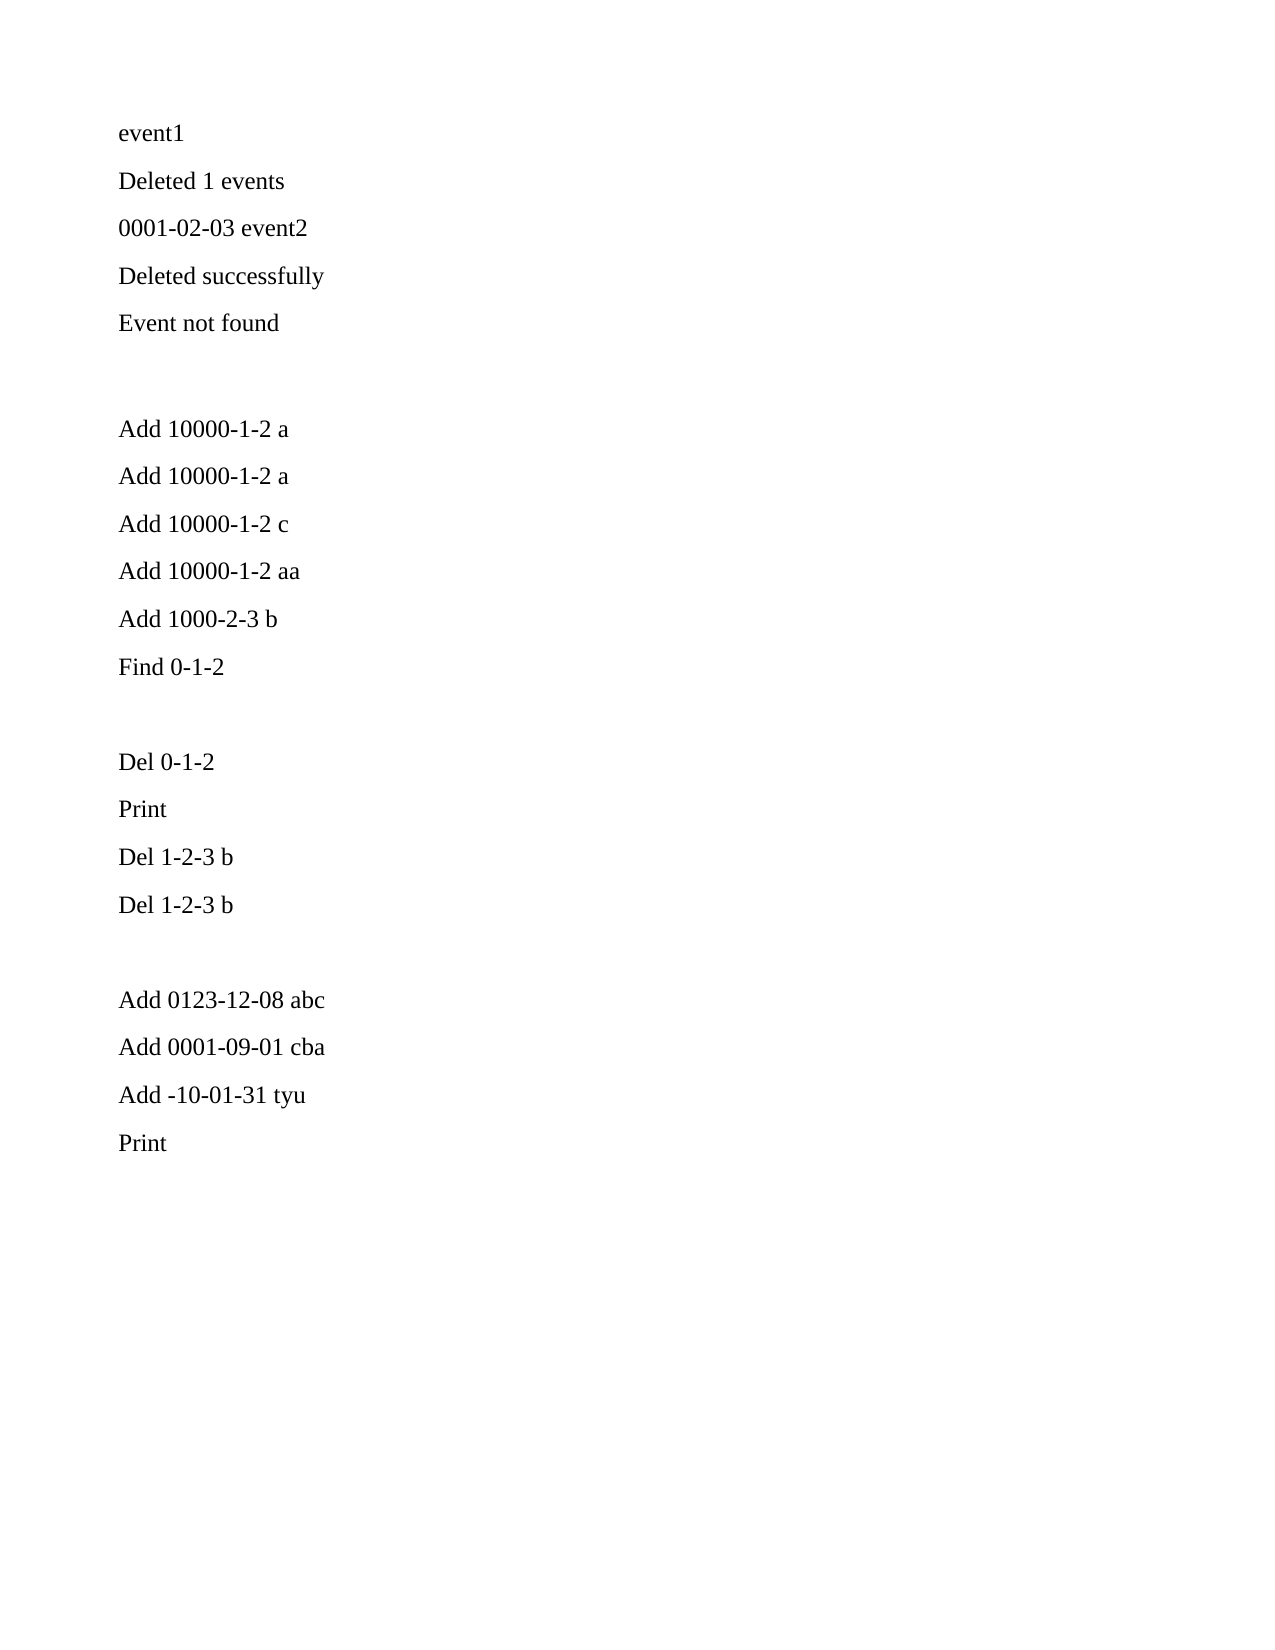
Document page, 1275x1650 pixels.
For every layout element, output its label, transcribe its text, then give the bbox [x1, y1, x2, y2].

text Add 0123-12-08 abc [118, 985, 1157, 1014]
text Add 10000-1-2 a [118, 461, 1157, 490]
text Event not found [118, 308, 1157, 337]
text Add 10000-1-2 a [118, 414, 1157, 442]
text Del 0-1-2 [118, 747, 1157, 776]
text Add 1000-2-3 b [118, 604, 1157, 633]
text event1 [118, 118, 1157, 147]
text Del 1-2-3 b [118, 890, 1157, 918]
text Deleted 1 events [118, 166, 1157, 194]
text Add 0001-09-01 cba [118, 1032, 1157, 1061]
text Print [118, 794, 1157, 823]
text Add 10000-1-2 aa [118, 556, 1157, 585]
text Find 0-1-2 [118, 652, 1157, 680]
text Del 1-2-3 b [118, 842, 1157, 871]
text Add 10000-1-2 c [118, 509, 1157, 538]
text Deleted successfully [118, 261, 1157, 290]
text 0001-02-03 event2 [118, 213, 1157, 242]
text Print [118, 1128, 1157, 1156]
text Add -10-01-31 tyu [118, 1080, 1157, 1109]
